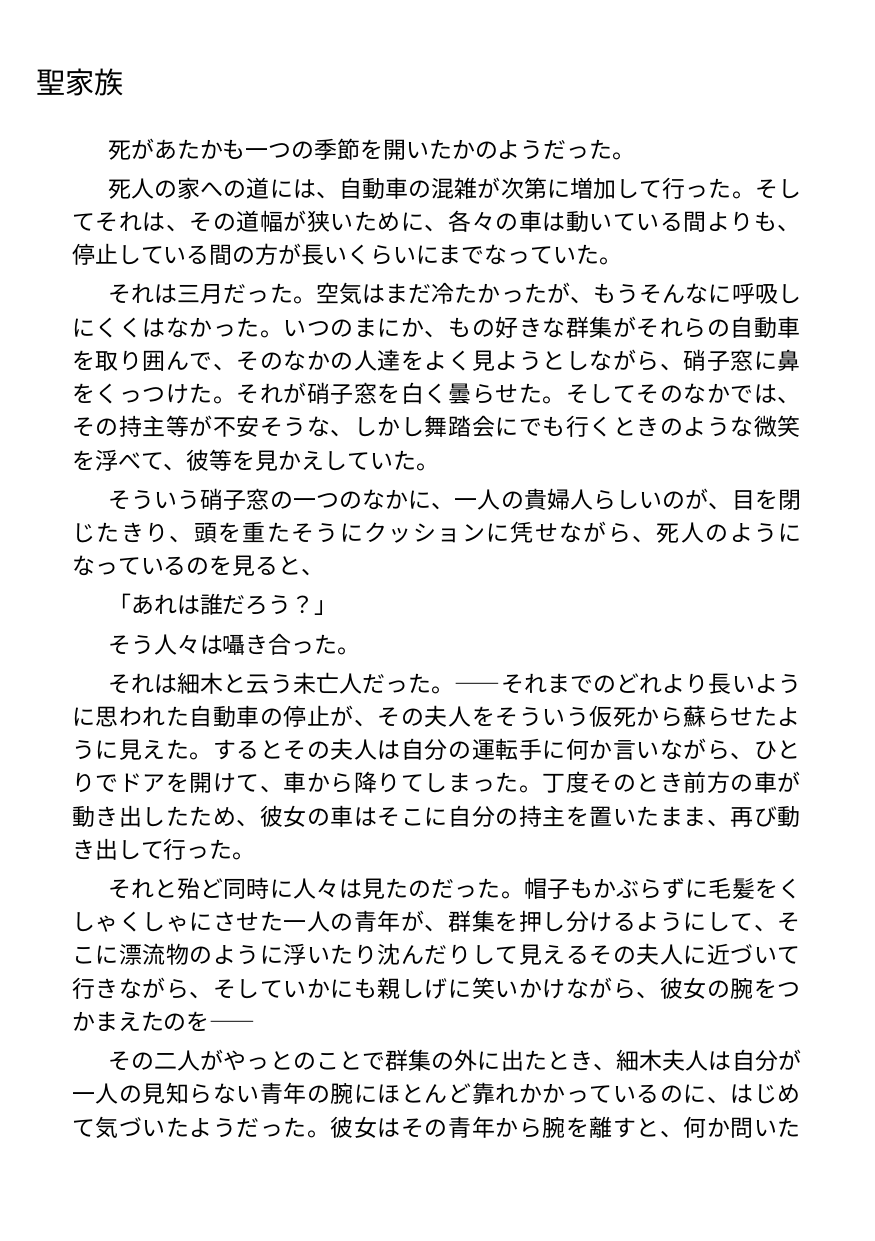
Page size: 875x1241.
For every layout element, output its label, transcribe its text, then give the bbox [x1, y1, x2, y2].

text それと殆ど同時に人々は見たのだった。帽子もかぶらずに毛髪をくしゃくしゃにさせた一人の青年が、群集を押し分けるようにして、そこに漂流物のように浮いたり沈んだりして見えるその夫人に近づいて行きながら、そしていかにも親しげに笑いかけながら、彼女の腕をつかまえたのを―― [72, 871, 802, 1037]
text 死人の家への道には、自動車の混雑が次第に増加して行った。そしてそれは、その道幅が狭いために、各々の車は動いている間よりも、停止している間の方が長いくらいにまでなっていた。 [72, 171, 802, 270]
text それは三月だった。空気はまだ冷たかったが、もうそんなに呼吸しにくくはなかった。いつのまにか、もの好きな群集がそれらの自動車を取り囲んで、そのなかの人達をよく見ようとしながら、硝子窓に鼻をくっつけた。それが硝子窓を白く曇らせた。そしてそのなかでは、その持主等が不安そうな、しかし舞踏会にでも行くときのような微笑を浮べて、彼等を見かえしていた。 [72, 276, 802, 476]
text 死があたかも一つの季節を開いたかのようだった。 [72, 132, 802, 165]
text 「あれは誰だろう？」 [72, 587, 802, 621]
text そういう硝子窓の一つのなかに、一人の貴婦人らしいのが、目を閉じたきり、頭を重たそうにクッションに凭せながら、死人のようになっているのを見ると、 [72, 482, 802, 581]
subtitle 聖家族 [36, 60, 838, 102]
text それは細木と云う未亡人だった。――それまでのどれより長いように思われた自動車の停止が、その夫人をそういう仮死から蘇らせたように見えた。するとその夫人は自分の運転手に何か言いながら、ひとりでドアを開けて、車から降りてしまった。丁度そのとき前方の車が動き出したため、彼女の車はそこに自分の持主を置いたまま、再び動き出して行った。 [72, 666, 802, 865]
text その二人がやっとのことで群集の外に出たとき、細木夫人は自分が一人の見知らない青年の腕にほとんど靠れかかっているのに、はじめて気づいたようだった。彼女はその青年から腕を離すと、何か問いた [72, 1043, 802, 1143]
text そう人々は囁き合った。 [72, 626, 802, 660]
